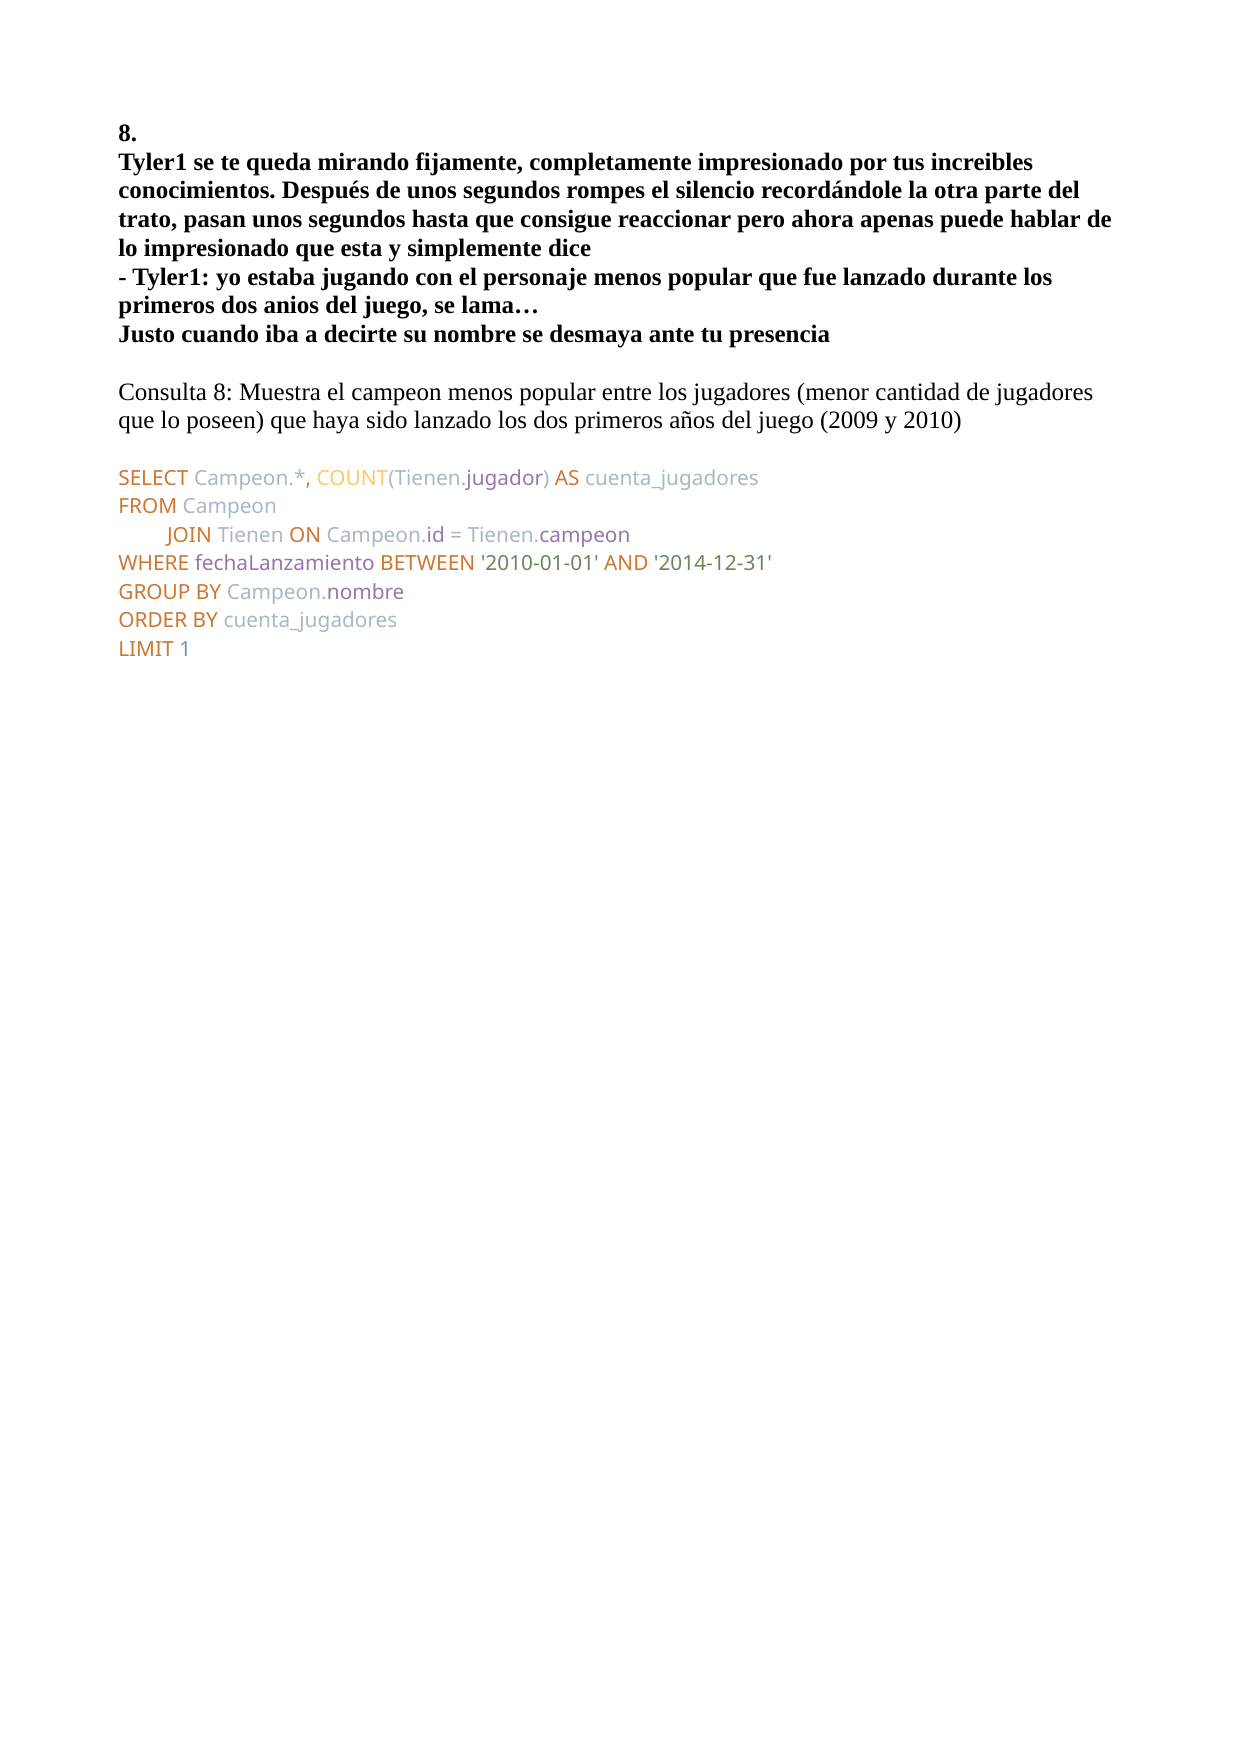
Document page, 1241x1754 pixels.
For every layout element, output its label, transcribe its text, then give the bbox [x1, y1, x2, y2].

text SELECT Campeon.*, COUNT(Tienen.jugador) AS cuenta_jugadores FROM Campeon JOIN Tienen ON Campeon.id = Tienen.campeon WHERE fechaLanzamiento BETWEEN '2010-01-01' AND '2014-12-31' GROUP BY Campeon.nombre ORDER BY cuenta_jugadores LIMIT 1 [118, 463, 1122, 691]
text Tyler1 se te queda mirando fijamente, completamente impresionado por tus increibles conocimientos. Después de unos segundos rompes el silencio recordándole la otra parte del trato, pasan unos segundos hasta que consigue reaccionar pero ahora apenas puede hablar de lo impresionado que esta y simplemente dice [118, 147, 1122, 262]
text - Tyler1: yo estaba jugando con el personaje menos popular que fue lanzado durante los primeros dos anios del juego, se lama… [118, 262, 1122, 319]
text Justo cuando iba a decirte su nombre se desmaya ante tu presencia [118, 319, 1122, 348]
text Consulta 8: Muestra el campeon menos popular entre los jugadores (menor cantidad de jugadores que lo poseen) que haya sido lanzado los dos primeros años del juego (2009 y 2010) [118, 377, 1122, 434]
text 8. [118, 118, 1122, 147]
